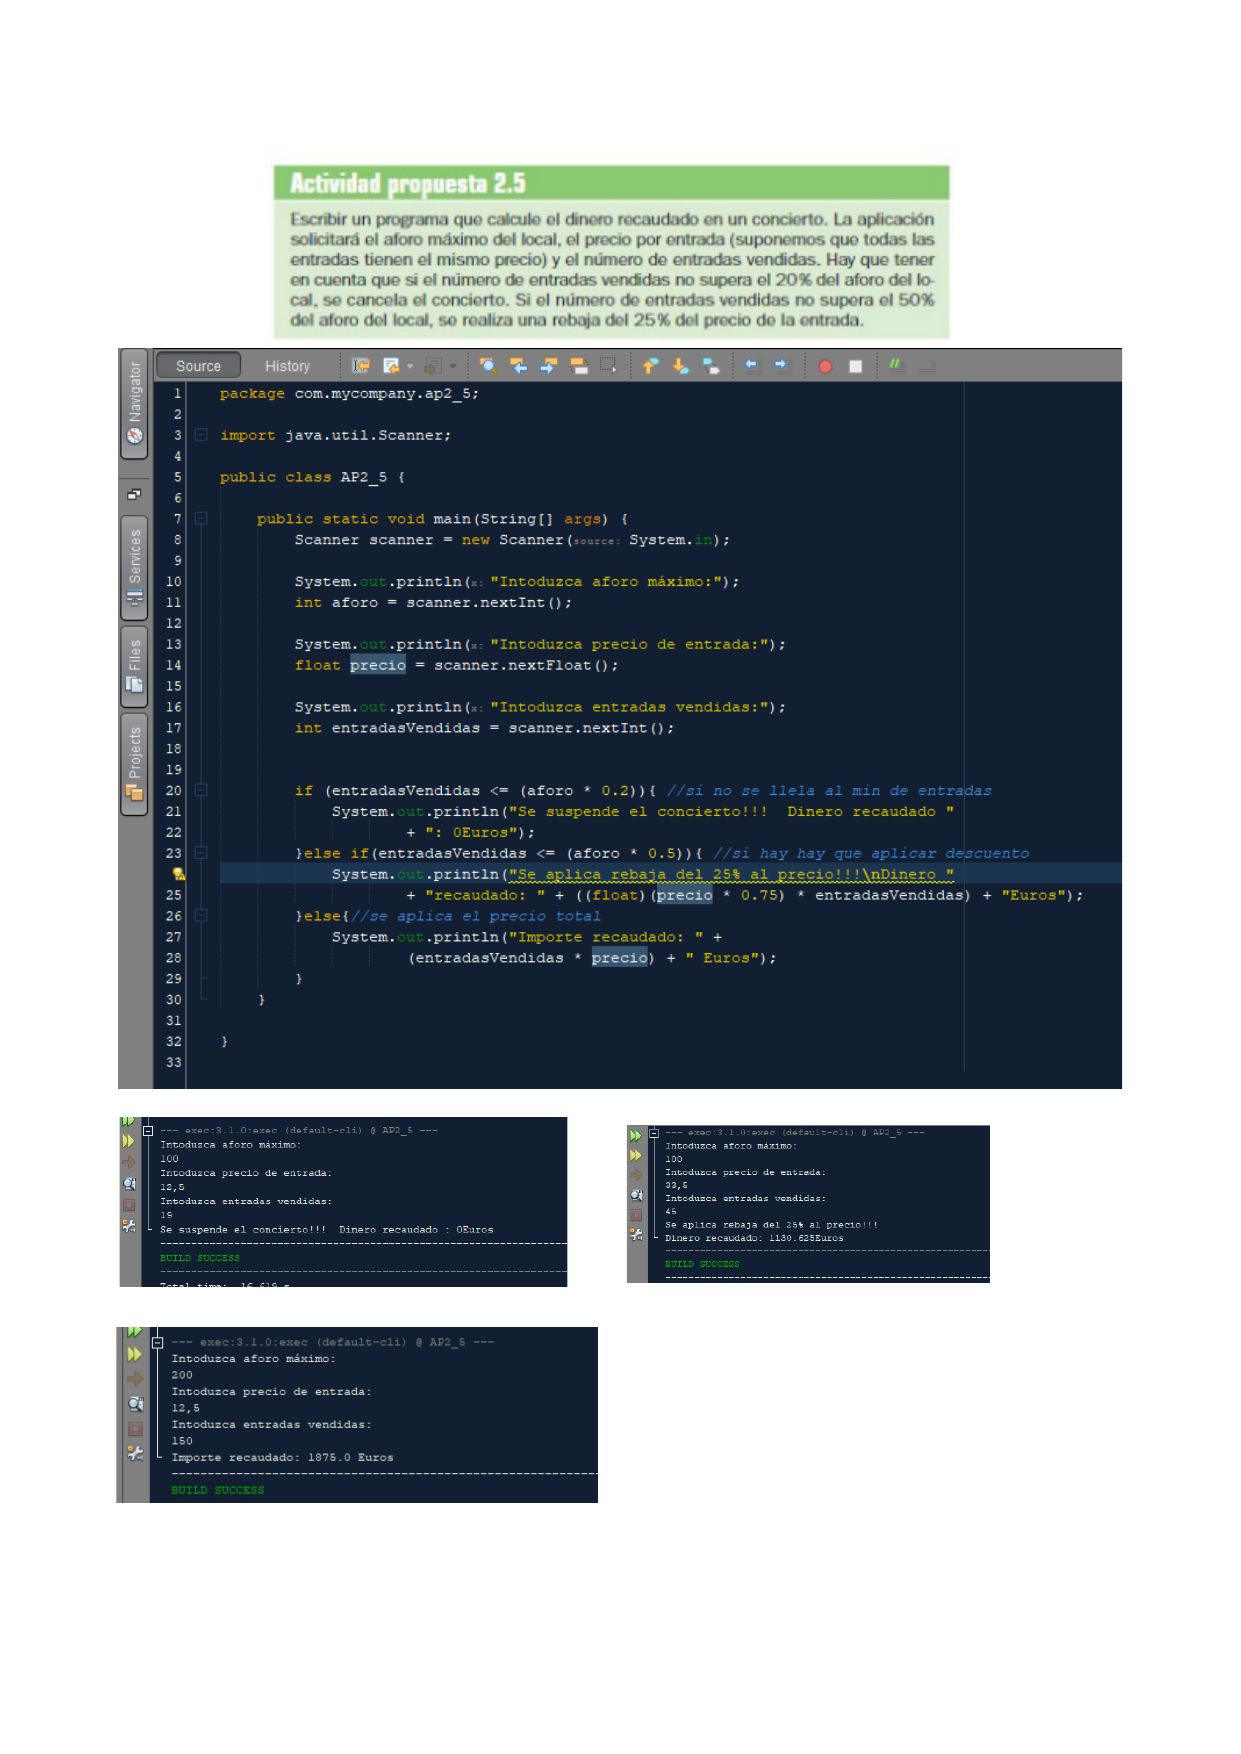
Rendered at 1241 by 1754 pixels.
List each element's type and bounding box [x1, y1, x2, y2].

picture [626, 1125, 990, 1283]
picture [118, 143, 1123, 1089]
picture [119, 1117, 568, 1287]
picture [116, 1327, 598, 1503]
